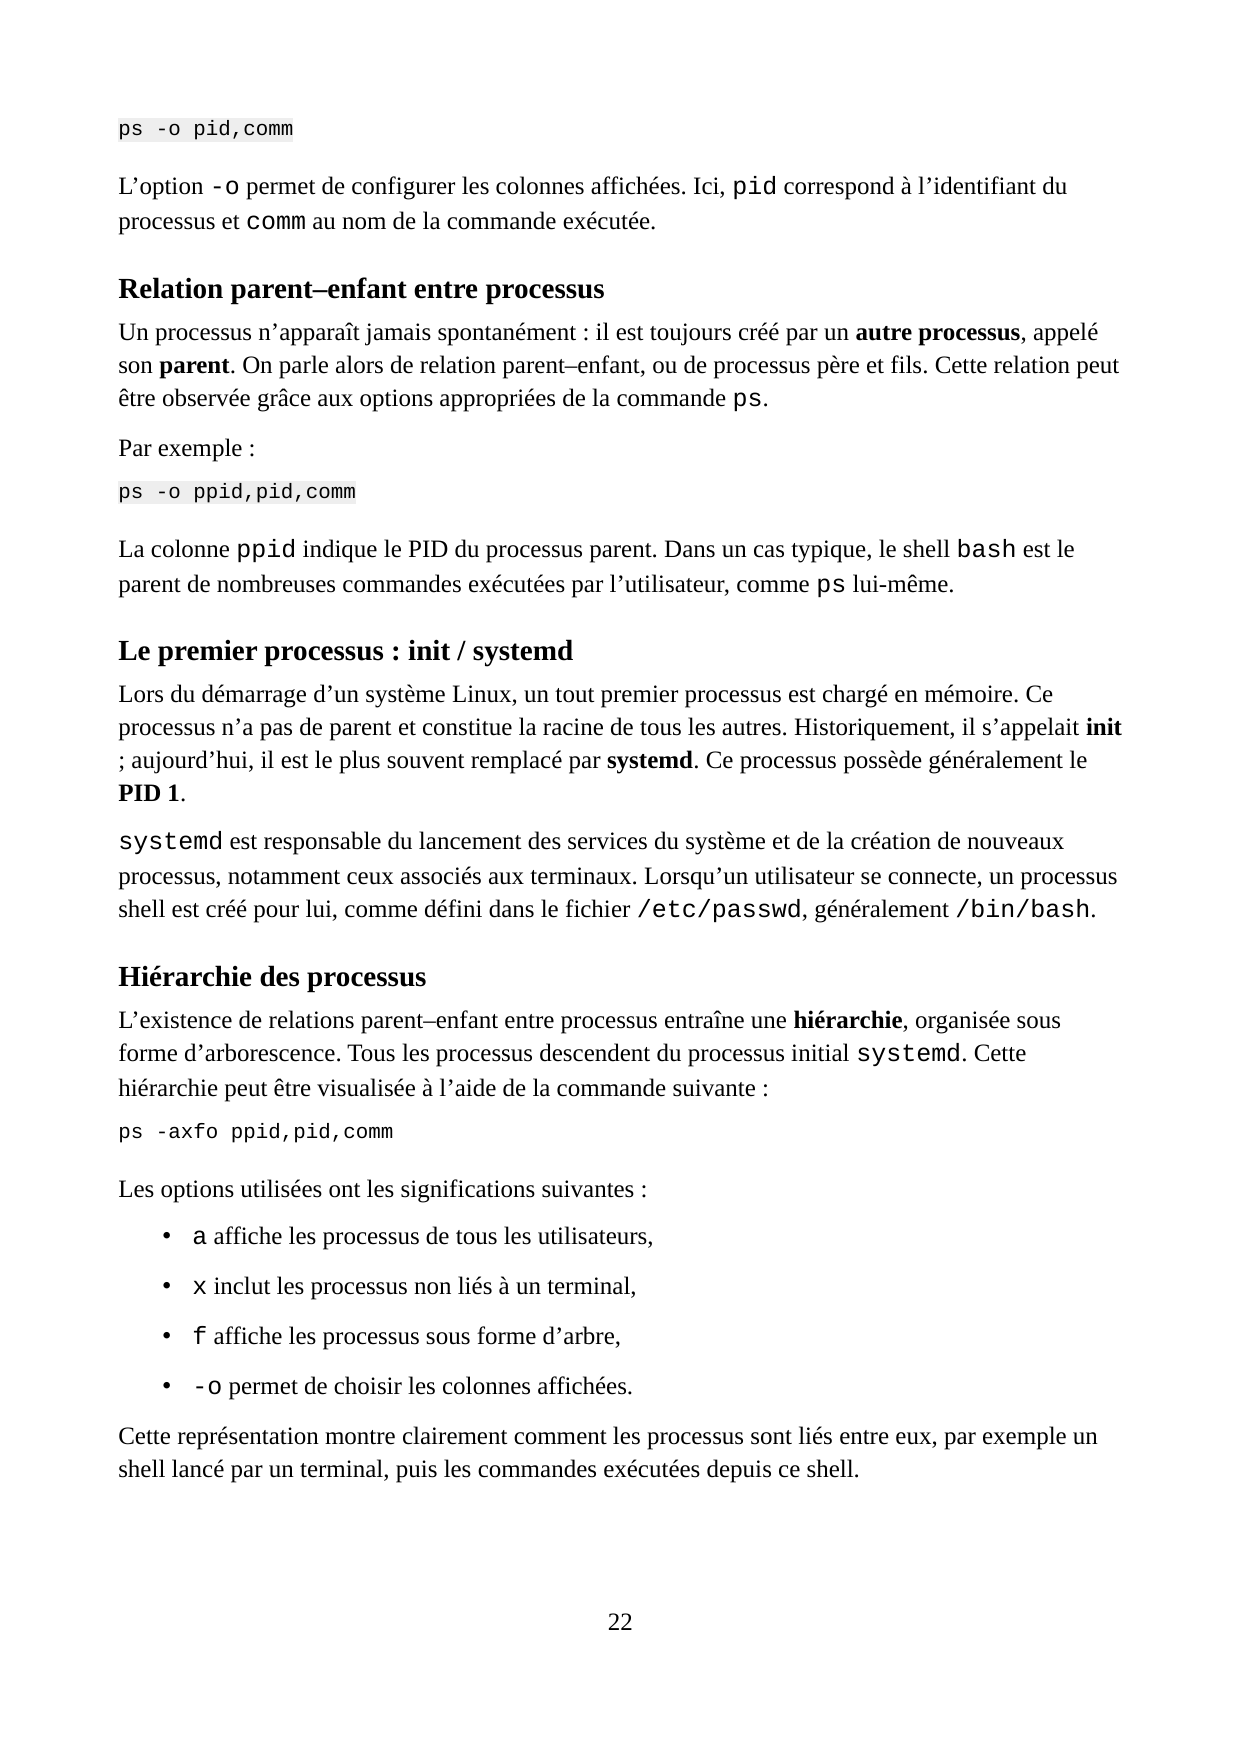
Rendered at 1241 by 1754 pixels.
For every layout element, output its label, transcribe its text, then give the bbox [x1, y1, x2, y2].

text La colonne ppid indique le PID du processus parent. Dans un cas typique, le shell bash est le parent de nombreuses commandes exécutées par l’utilisateur, comme ps lui-même. [118, 534, 1122, 600]
list x inclut les processus non liés à un terminal, [162, 1271, 1122, 1302]
subtitle Hiérarchie des processus [118, 959, 1122, 992]
text systemd est responsable du lancement des services du système et de la création de nouveaux processus, notamment ceux associés aux terminaux. Lorsqu’un utilisateur se connecte, un processus shell est créé pour lui, comme défini dans le fichier /etc/passwd, généralement /bin/bash. [118, 826, 1122, 925]
text ps -o pid,comm [118, 118, 1122, 142]
text Cette représentation montre clairement comment les processus sont liés entre eux, par exemple un shell lancé par un terminal, puis les commandes exécutées depuis ce shell. [118, 1421, 1122, 1483]
text Lors du démarrage d’un système Linux, un tout premier processus est chargé en mémoire. Ce processus n’a pas de parent et constitue la racine de tous les autres. Historiquement, il s’appelait init ; aujourd’hui, il est le plus souvent remplacé par systemd. Ce processus possède généralement le PID 1. [118, 679, 1122, 807]
text Les options utilisées ont les significations suivantes : [118, 1174, 1122, 1202]
subtitle Relation parent–enfant entre processus [118, 271, 1122, 304]
list -o permet de choisir les colonnes affichées. [162, 1371, 1122, 1402]
subtitle Le premier processus : init / systemd [118, 633, 1122, 667]
list f affiche les processus sous forme d’arbre, [162, 1321, 1122, 1352]
text Par exemple : [118, 433, 1122, 462]
text ps -o ppid,pid,comm [118, 481, 1122, 504]
text ps -axfo ppid,pid,comm [118, 1121, 1122, 1144]
list a affiche les processus de tous les utilisateurs, [162, 1221, 1122, 1252]
text L’existence de relations parent–enfant entre processus entraîne une hiérarchie, organisée sous forme d’arborescence. Tous les processus descendent du processus initial systemd. Cette hiérarchie peut être visualisée à l’aide de la commande suivante : [118, 1005, 1122, 1102]
text L’option -o permet de configurer les colonnes affichées. Ici, pid correspond à l’identifiant du processus et comm au nom de la commande exécutée. [118, 171, 1122, 237]
text Un processus n’apparaît jamais spontanément : il est toujours créé par un autre processus, appelé son parent. On parle alors de relation parent–enfant, ou de processus père et fils. Cette relation peut être observée grâce aux options appropriées de la commande ps. [118, 317, 1122, 414]
